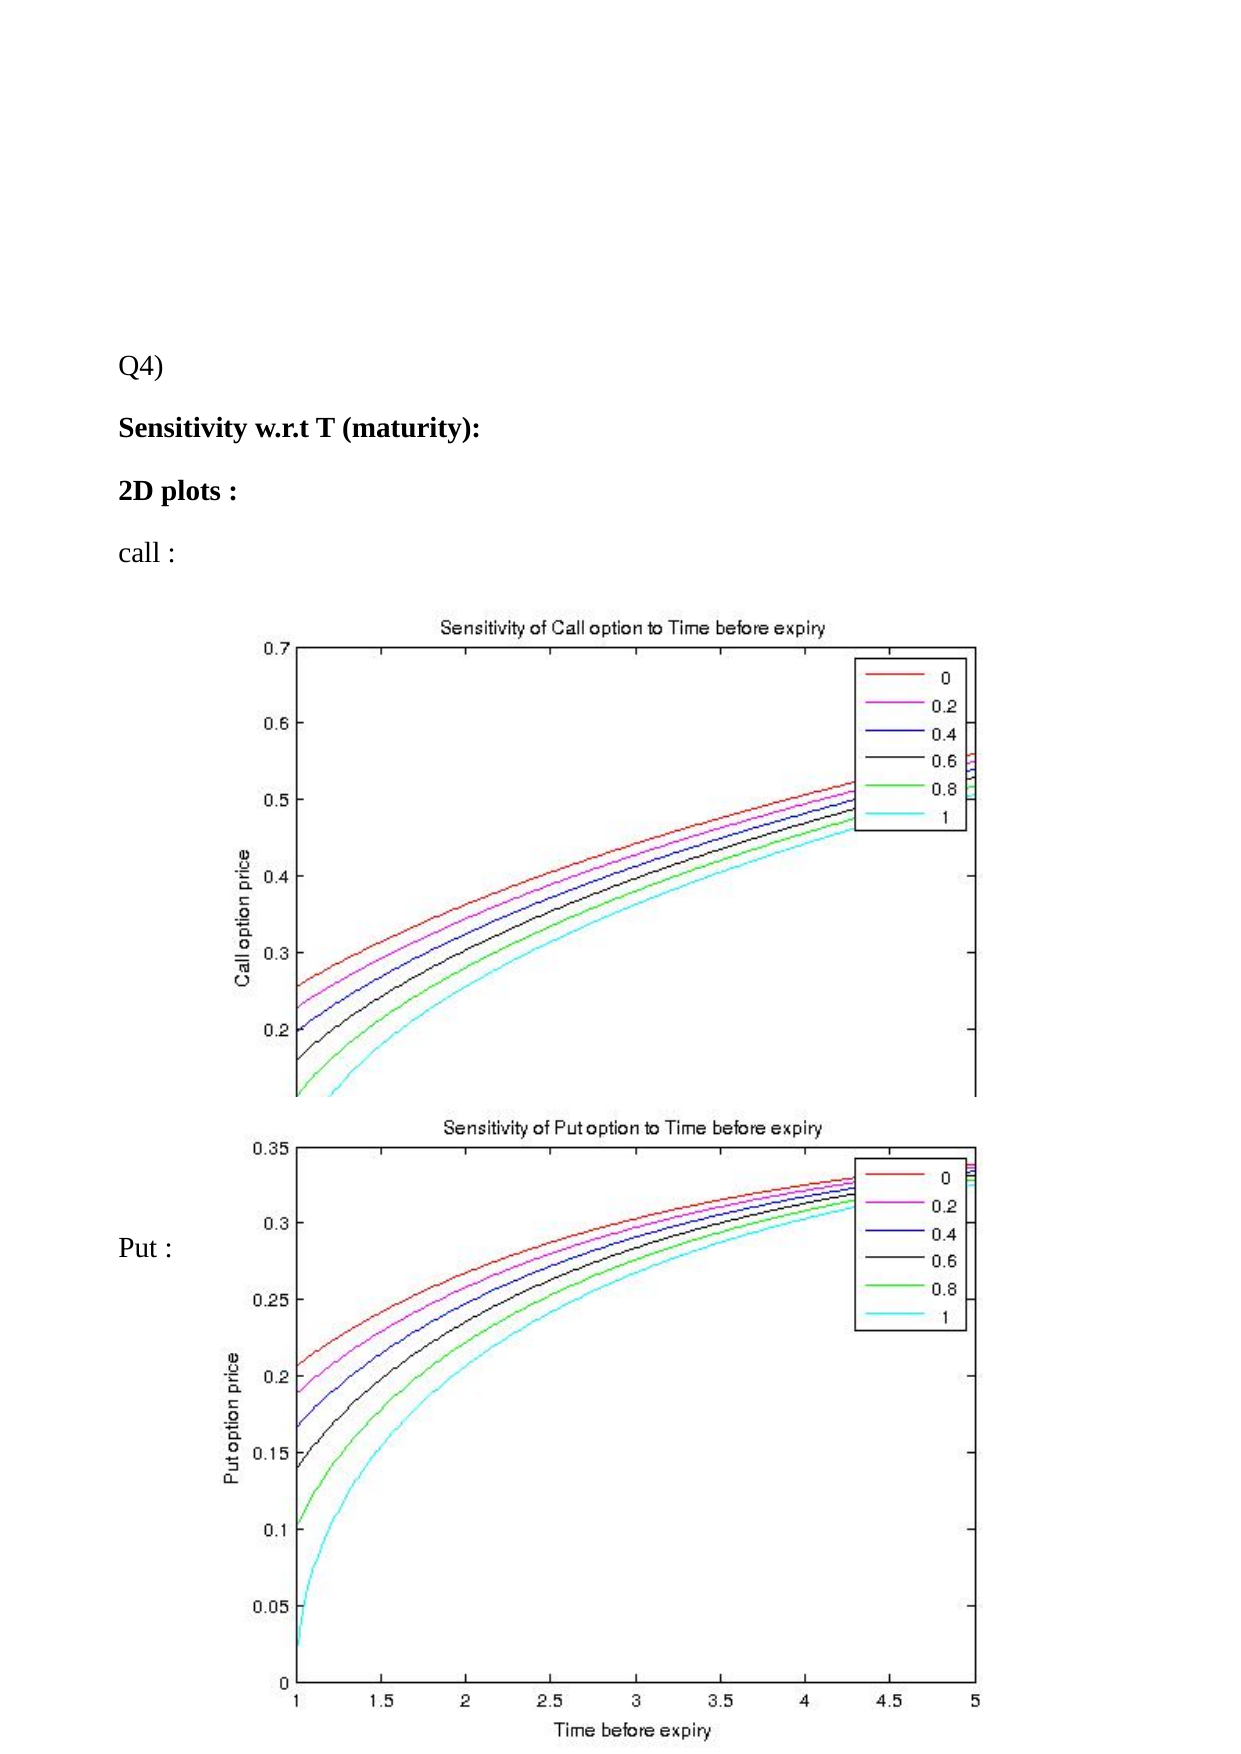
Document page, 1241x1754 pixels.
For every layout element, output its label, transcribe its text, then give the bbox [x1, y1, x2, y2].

text [1058, 1230, 1122, 1263]
picture [182, 597, 1058, 1754]
text Q4) [118, 348, 1122, 382]
text Put : [118, 1230, 182, 1263]
text Sensitivity w.r.t T (maturity): [118, 410, 1122, 444]
text call : [118, 535, 1122, 568]
text 2D plots : [118, 473, 1122, 506]
